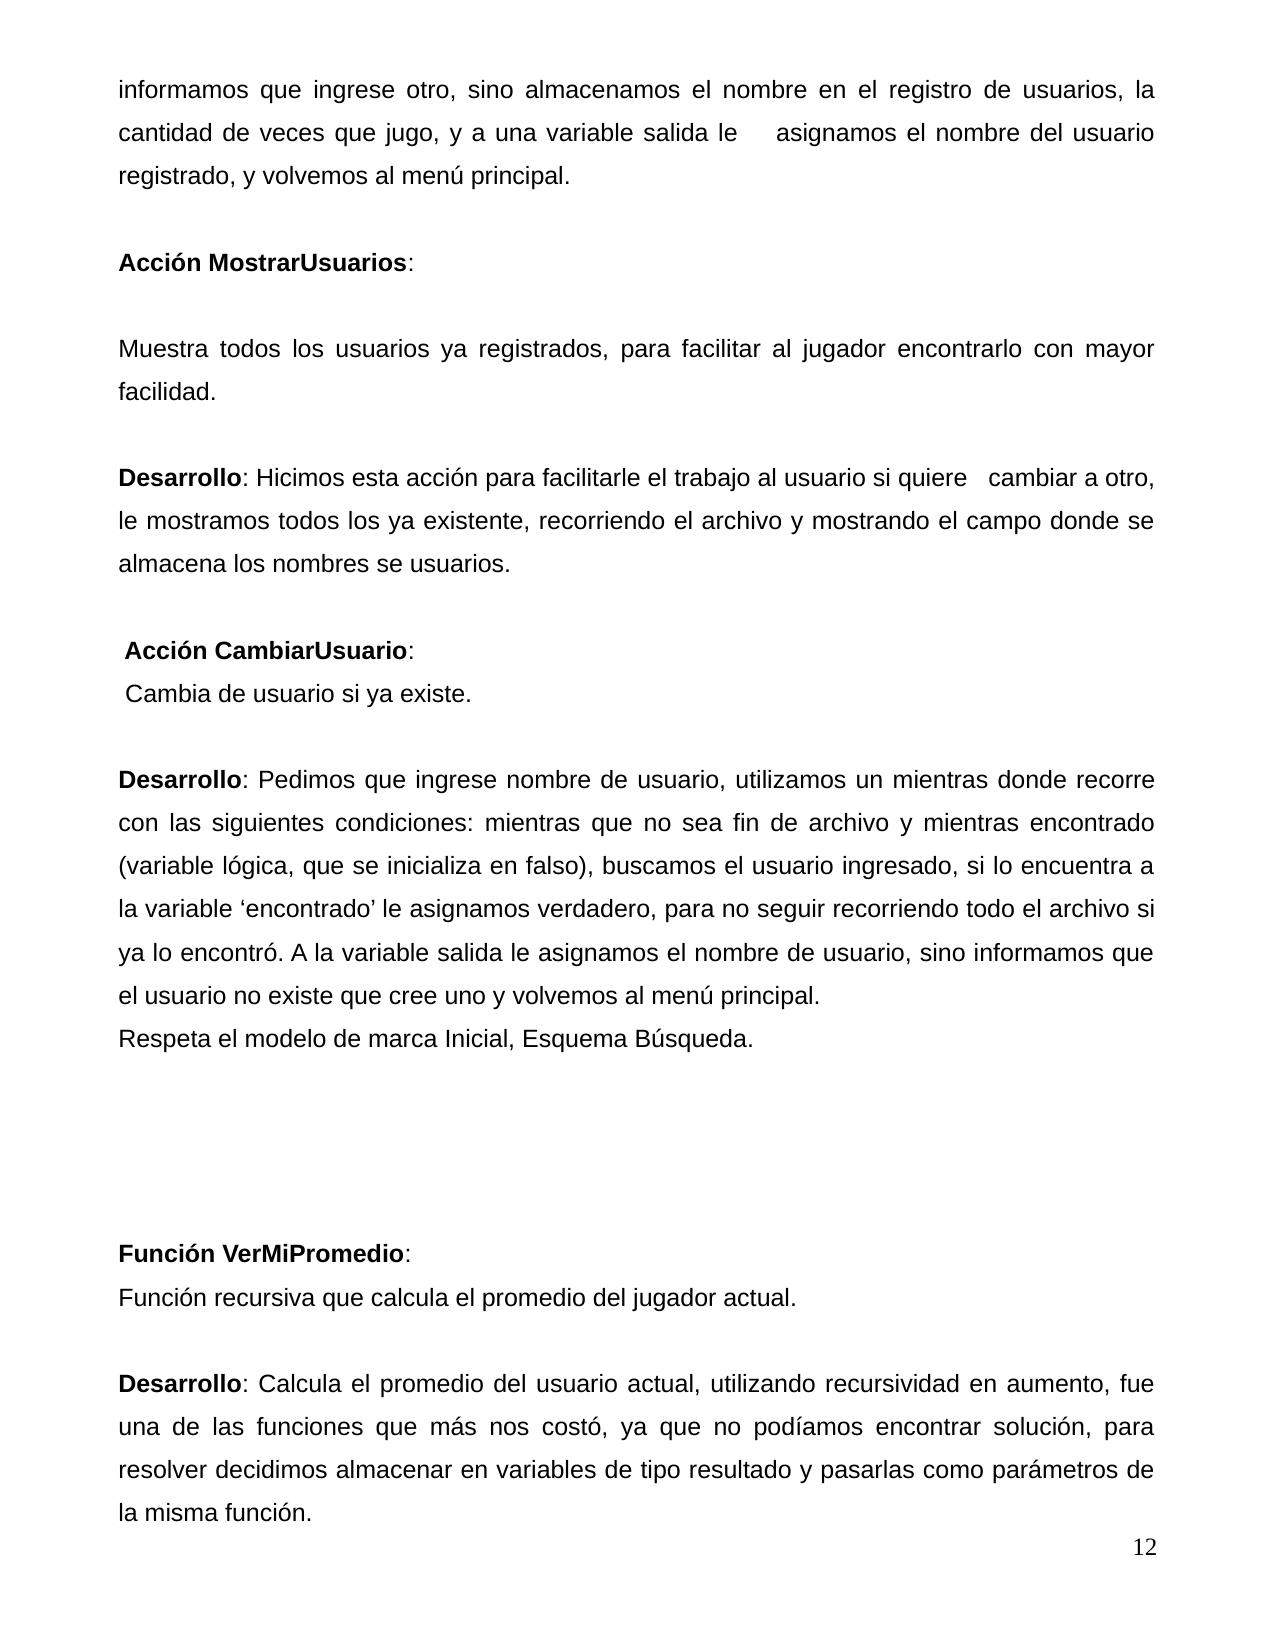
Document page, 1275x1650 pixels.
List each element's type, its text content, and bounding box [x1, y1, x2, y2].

text Desarrollo: Hicimos esta acción para facilitarle el trabajo al usuario si quiere cambiar a otro, le mostramos todos los ya existente, recorriendo el archivo y mostrando el campo donde se almacena los nombres se usuarios. [118, 463, 1157, 578]
text Respeta el modelo de marca Inicial, Esquema Búsqueda. [118, 1024, 1157, 1052]
text Función recursiva que calcula el promedio del jugador actual. [118, 1282, 1157, 1311]
text Muestra todos los usuarios ya registrados, para facilitar al jugador encontrarlo con mayor facilidad. [118, 334, 1157, 406]
text Desarrollo: Calcula el promedio del usuario actual, utilizando recursividad en aumento, fue una de las funciones que más nos costó, ya que no podíamos encontrar solución, para resolver decidimos almacenar en variables de tipo resultado y pasarlas como parámetros de la misma función. [118, 1369, 1157, 1527]
text Cambia de usuario si ya existe. [118, 679, 1157, 707]
text Función VerMiPromedio: [118, 1239, 1157, 1268]
text Desarrollo: Pedimos que ingrese nombre de usuario, utilizamos un mientras donde recorre con las siguientes condiciones: mientras que no sea fin de archivo y mientras encontrado (variable lógica, que se inicializa en falso), buscamos el usuario ingresado, si lo encuentra a la variable ‘encontrado’ le asignamos verdadero, para no seguir recorriendo todo el archivo si ya lo encontró. A la variable salida le asignamos el nombre de usuario, sino informamos que el usuario no existe que cree uno y volvemos al menú principal. [118, 765, 1157, 1009]
text informamos que ingrese otro, sino almacenamos el nombre en el registro de usuarios, la cantidad de veces que jugo, y a una variable salida le asignamos el nombre del usuario registrado, y volvemos al menú principal. [118, 75, 1157, 190]
text Acción MostrarUsuarios: [118, 247, 1157, 276]
text Acción CambiarUsuario: [118, 636, 1157, 664]
